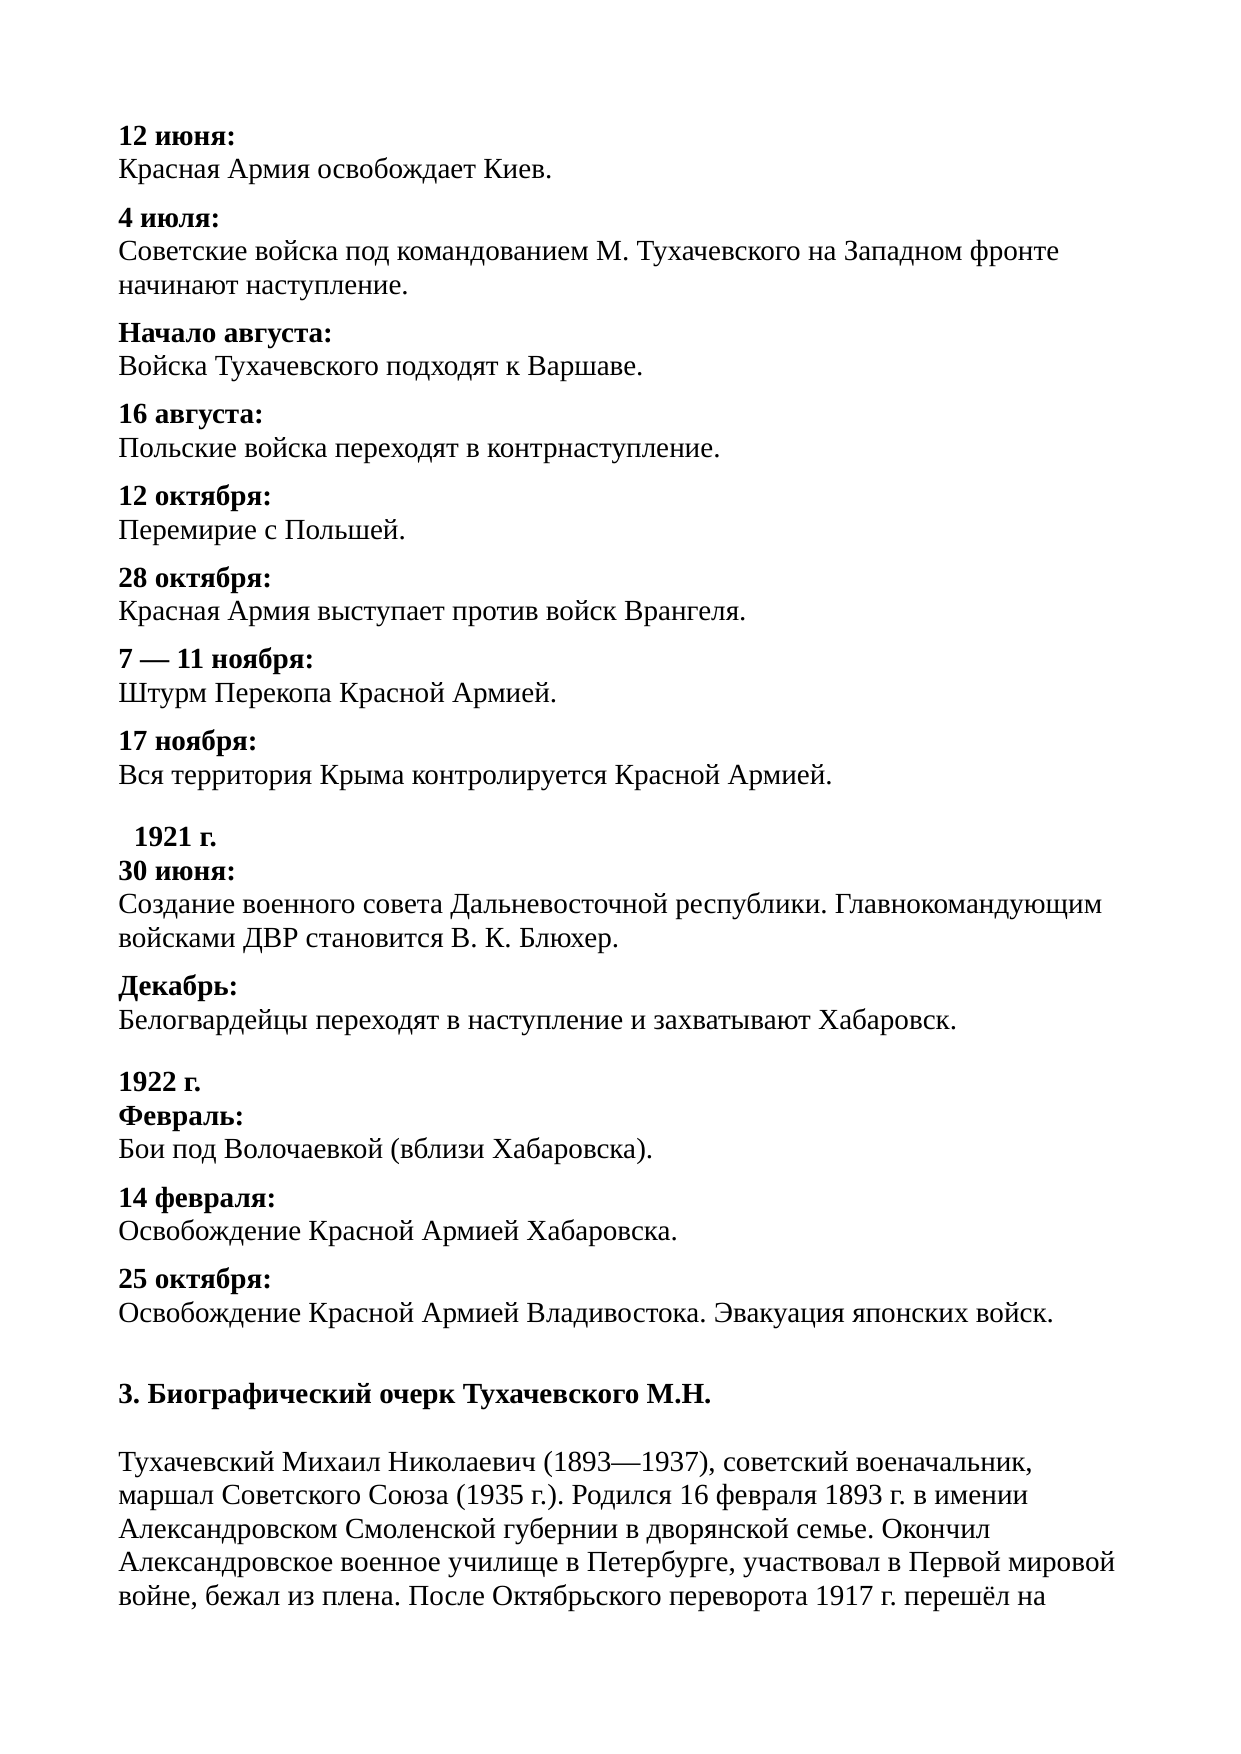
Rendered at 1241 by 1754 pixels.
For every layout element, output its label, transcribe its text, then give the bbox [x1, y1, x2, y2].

text 12 октября: Перемирие с Польшей. [118, 478, 1122, 545]
text 17 ноября: Вся территория Крыма контролируется Красной Армией. [118, 723, 1122, 790]
text 30 июня: Создание военного совета Дальневосточной республики. Главнокомандующим войсками ДВР становится В. К. Блюхер. [118, 853, 1122, 954]
text Декабрь: Белогвардейцы переходят в наступление и захватывают Хабаровск. [118, 968, 1122, 1035]
text 12 июня: Красная Армия освобождает Киев. [118, 118, 1122, 185]
text 3. Биографический очерк Тухачевского М.Н. [118, 1377, 1122, 1410]
text 14 февраля: Освобождение Красной Армией Хабаровска. [118, 1180, 1122, 1247]
text Тухачевский Михаил Николаевич (1893—1937), советский военачальник, маршал Советского Союза (1935 г.). Родился 16 февраля 1893 г. в имении Александровском Смоленской губернии в дворянской семье. Окончил Александровское военное училище в Петербурге, участвовал в Первой мировой войне, бежал из плена. После Октябрьского переворота 1917 г. перешёл на [118, 1444, 1122, 1611]
text 4 июля: Советские войска под командованием М. Тухачевского на Западном фронте начинают наступление. [118, 200, 1122, 300]
text Февраль: Бои под Волочаевкой (вблизи Хабаровска). [118, 1098, 1122, 1165]
text 25 октября: Освобождение Красной Армией Владивостока. Эвакуация японских войск. [118, 1261, 1122, 1328]
subtitle 1921 г. [134, 819, 1122, 853]
subtitle 1922 г. [118, 1064, 1122, 1098]
text 7 — 11 ноября: Штурм Перекопа Красной Армией. [118, 642, 1122, 709]
text Начало августа: Войска Тухачевского подходят к Варшаве. [118, 315, 1122, 382]
text 28 октября: Красная Армия выступает против войск Врангеля. [118, 560, 1122, 627]
text 16 августа: Польские войска переходят в контрнаступление. [118, 397, 1122, 464]
